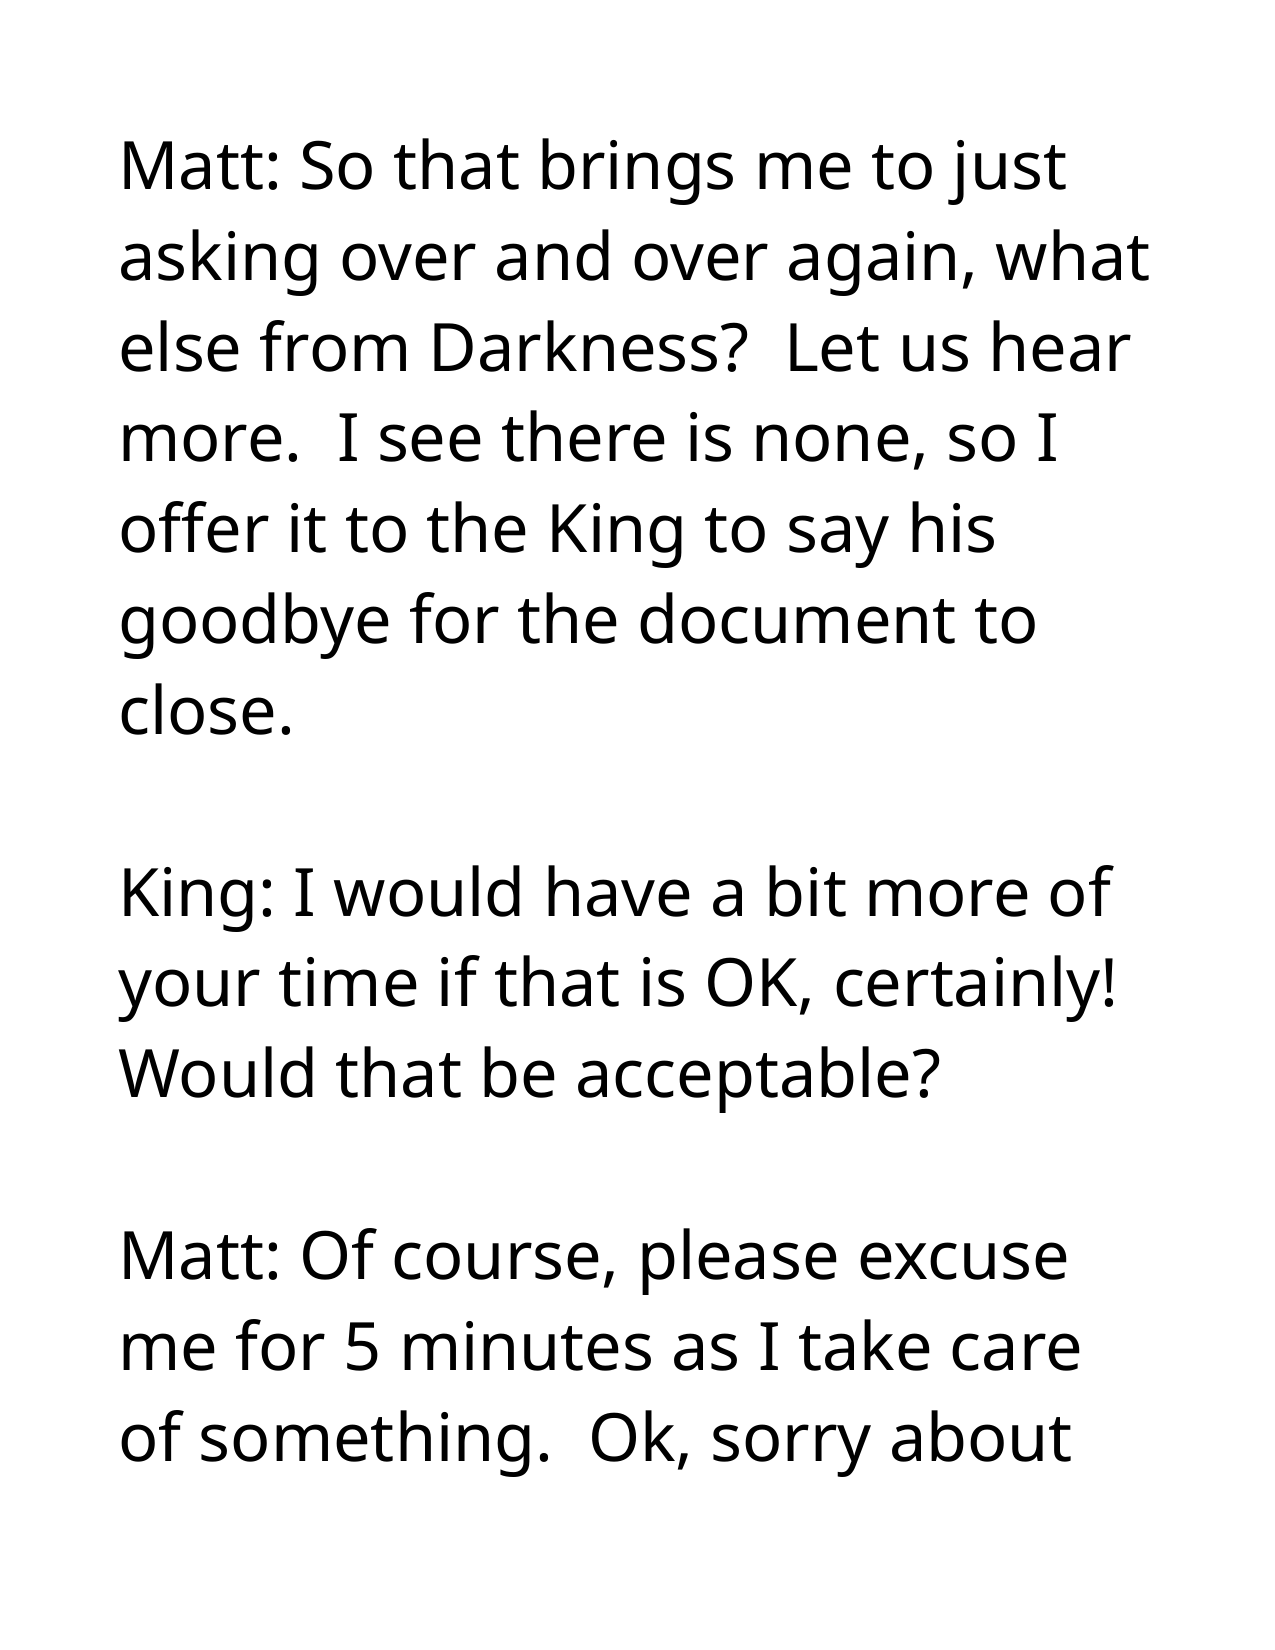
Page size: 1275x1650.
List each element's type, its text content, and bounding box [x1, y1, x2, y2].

text King: I would have a bit more of your time if that is OK, certainly! Would that be acceptable? [118, 845, 1157, 1117]
text Matt: Of course, please excuse me for 5 minutes as I take care of something. Ok, sorry about [118, 1208, 1157, 1481]
text Matt: So that brings me to just asking over and over again, what else from Darkness? Let us hear more. I see there is none, so I offer it to the King to say his goodbye for the document to close. [118, 118, 1157, 754]
